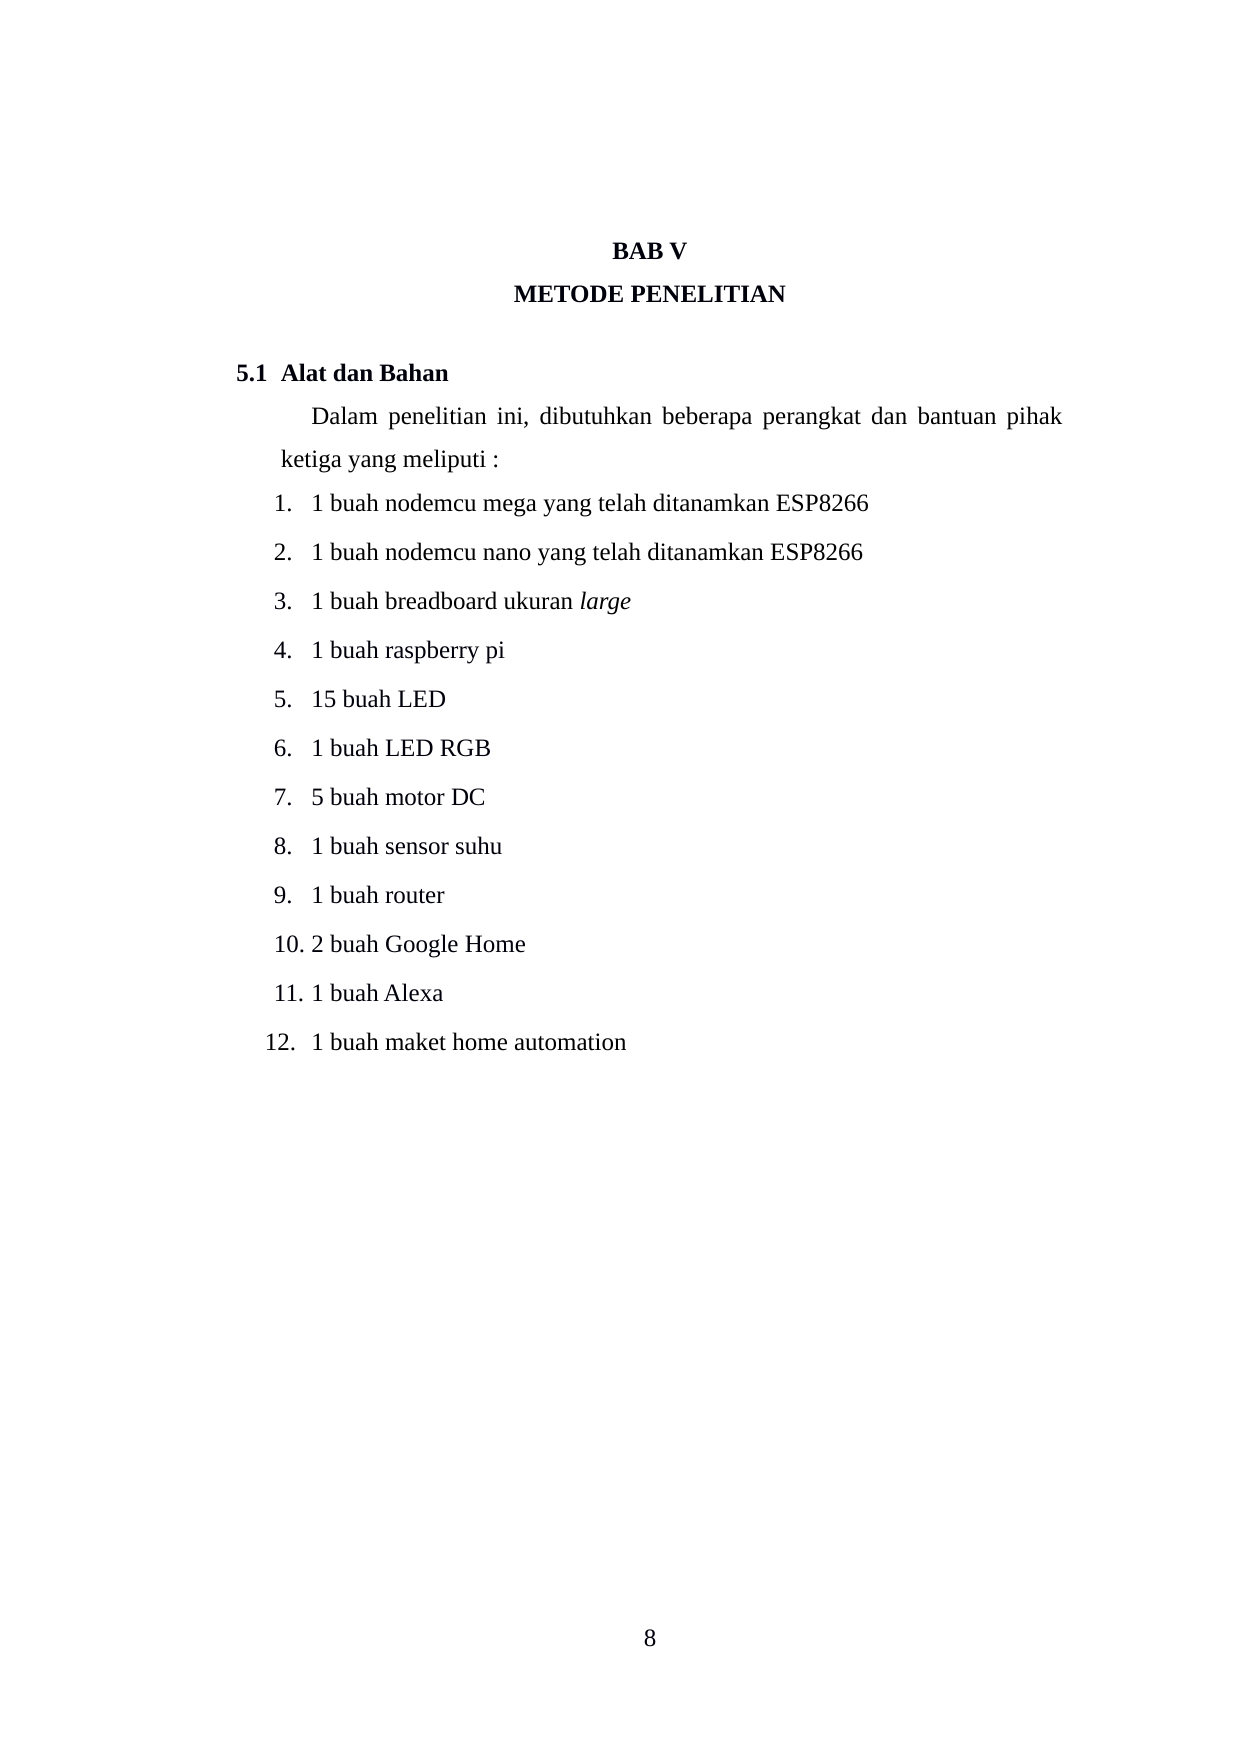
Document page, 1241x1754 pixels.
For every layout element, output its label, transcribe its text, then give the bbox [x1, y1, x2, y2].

list 1 buah breadboard ukuran large [274, 586, 1063, 614]
list 1 buah nodemcu nano yang telah ditanamkan ESP8266 [274, 537, 1063, 566]
list 1 buah maket home automation [264, 1027, 1063, 1056]
list 5 buah motor DC [274, 782, 1063, 811]
list 1 buah router [274, 880, 1063, 909]
text Dalam penelitian ini, dibutuhkan beberapa perangkat dan bantuan pihak ketiga yang meliputi : [281, 401, 1063, 473]
list 1 buah LED RGB [274, 733, 1063, 762]
subtitle Alat dan Bahan [236, 358, 1063, 387]
subtitle METODE PENELITIAN [236, 279, 1063, 308]
list 2 buah Google Home [274, 929, 1063, 958]
list 1 buah sensor suhu [274, 831, 1063, 860]
subtitle BAB V [236, 236, 1063, 265]
list 15 buah LED [274, 684, 1063, 713]
list 1 buah Alexa [274, 978, 1063, 1007]
list 1 buah raspberry pi [274, 635, 1063, 664]
list 1 buah nodemcu mega yang telah ditanamkan ESP8266 [274, 488, 1063, 516]
subtitle 3 [236, 322, 1063, 342]
